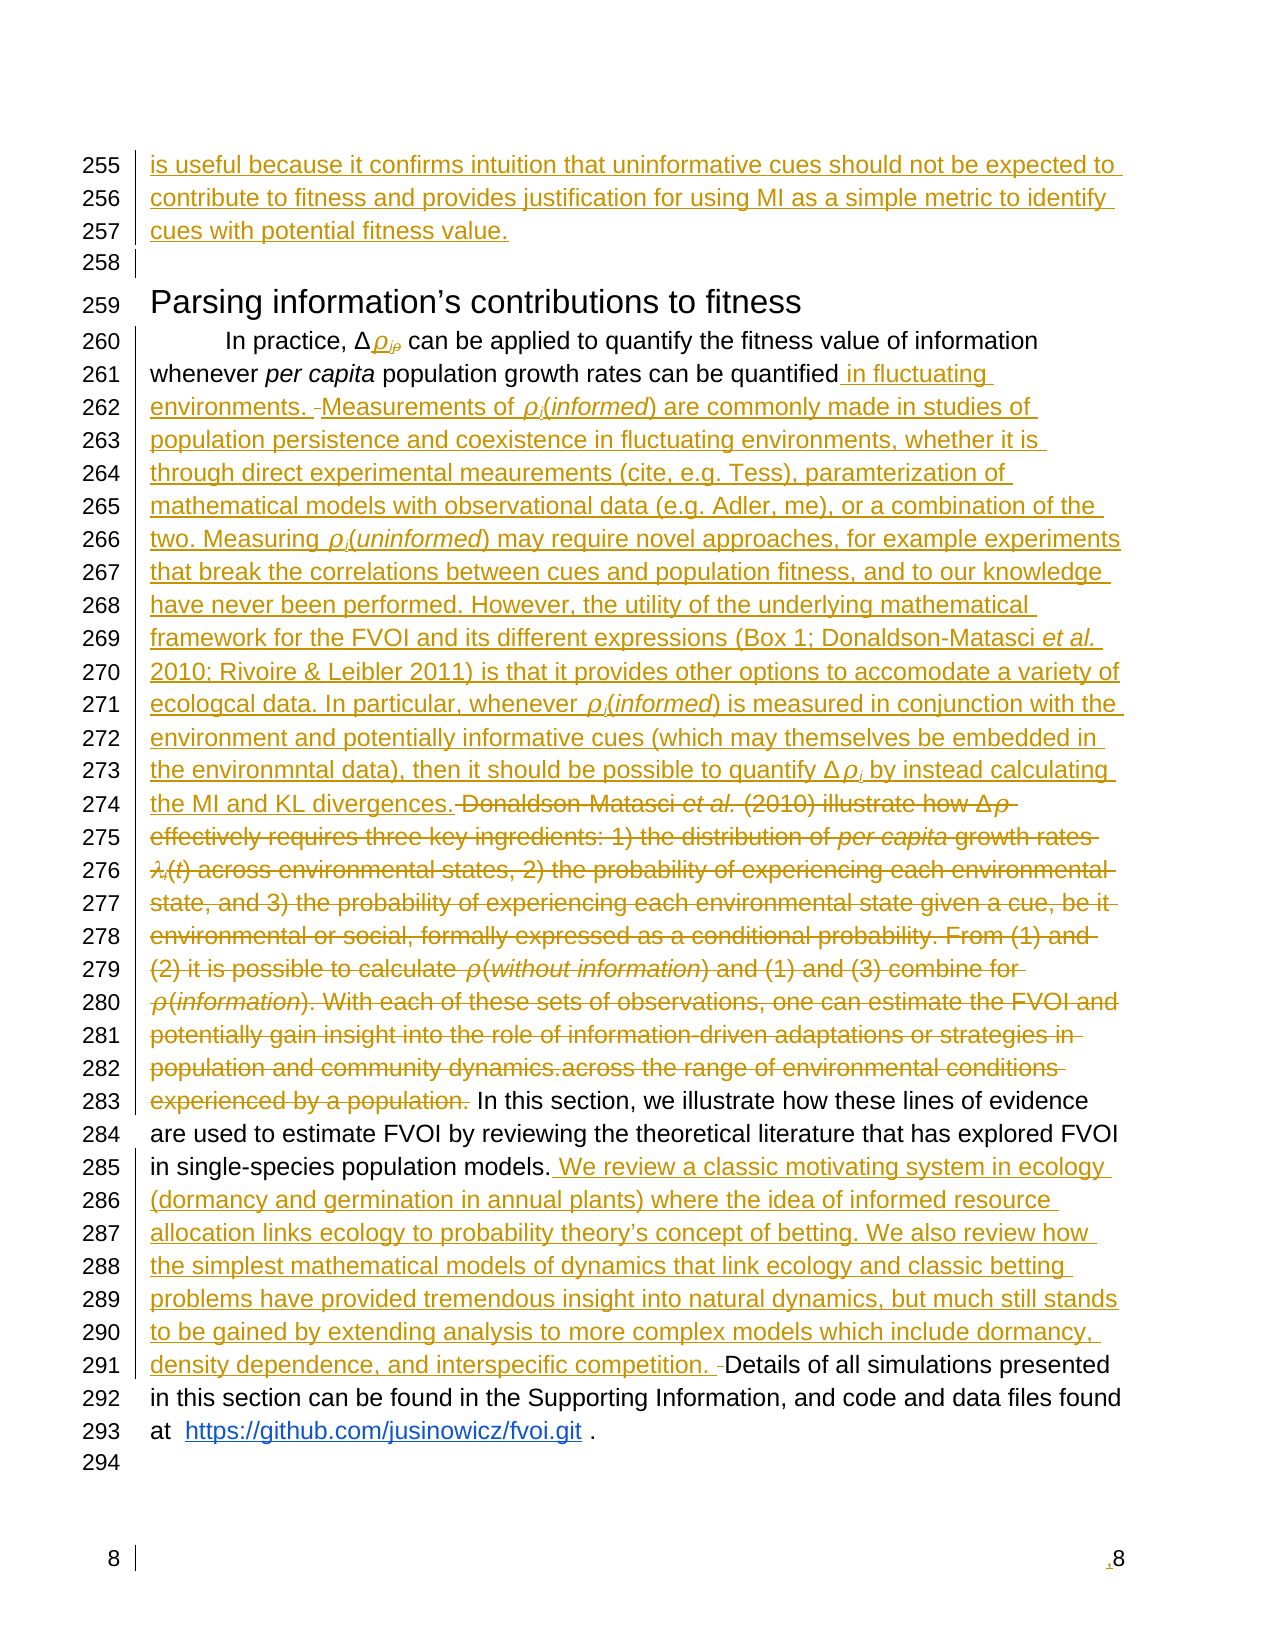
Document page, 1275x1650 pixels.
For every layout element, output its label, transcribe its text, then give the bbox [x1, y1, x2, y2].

text In practice, Δ𝜌i can be applied to quantify the fitness value of information whenever per capita population growth rates can be quantified in fluctuating environments. Measurements of 𝜌i(informed) are commonly made in studies of population persistence and coexistence in fluctuating environments, whether it is through direct experimental meaurements (cite, e.g. Tess), paramterization of mathematical models with observational data (e.g. Adler, me), or a combination of the two. Measuring 𝜌i(uninformed) may require novel approaches, for example experiments that break the correlations between cues and population fitness, and to our knowledge have never been performed. However, the utility of the underlying mathematical framework for the FVOI and its different expressions (Box 1; Donaldson-Matasci et al. 2010; Rivoire & Leibler 2011) is that it provides other options to accomodate a variety of ecologcal data. In particular, whenever 𝜌i(informed) is measured in conjunction with the environment and potentially informative cues (which may themselves be embedded in the environmntal data), then it should be possible to quantify Δ𝜌i by instead calculating the MI and KL divergences. In this section, we illustrate how these lines of evidence are used to estimate FVOI by reviewing the theoretical literature that has explored FVOI in single-species population models. We review a classic motivating system in ecology (dormancy and germination in annual plants) where the idea of informed resource allocation links ecology to probability theory’s concept of betting. We also review how the simplest mathematical models of dynamics that link ecology and classic betting problems have provided tremendous insight into natural dynamics, but much still stands to be gained by extending analysis to more complex models which include dormancy, density dependence, and interspecific competition. Details of all simulations presented in this section can be found in the Supporting Information, and code and data files found at https://github.com/jusinowicz/fvoi.git . [150, 326, 1125, 1445]
text is useful because it confirms intuition that uninformative cues should not be expected to contribute to fitness and provides justification for using MI as a simple metric to identify cues with potential fitness value. [150, 150, 1125, 245]
text Parsing information’s contributions to fitness [150, 282, 1125, 321]
